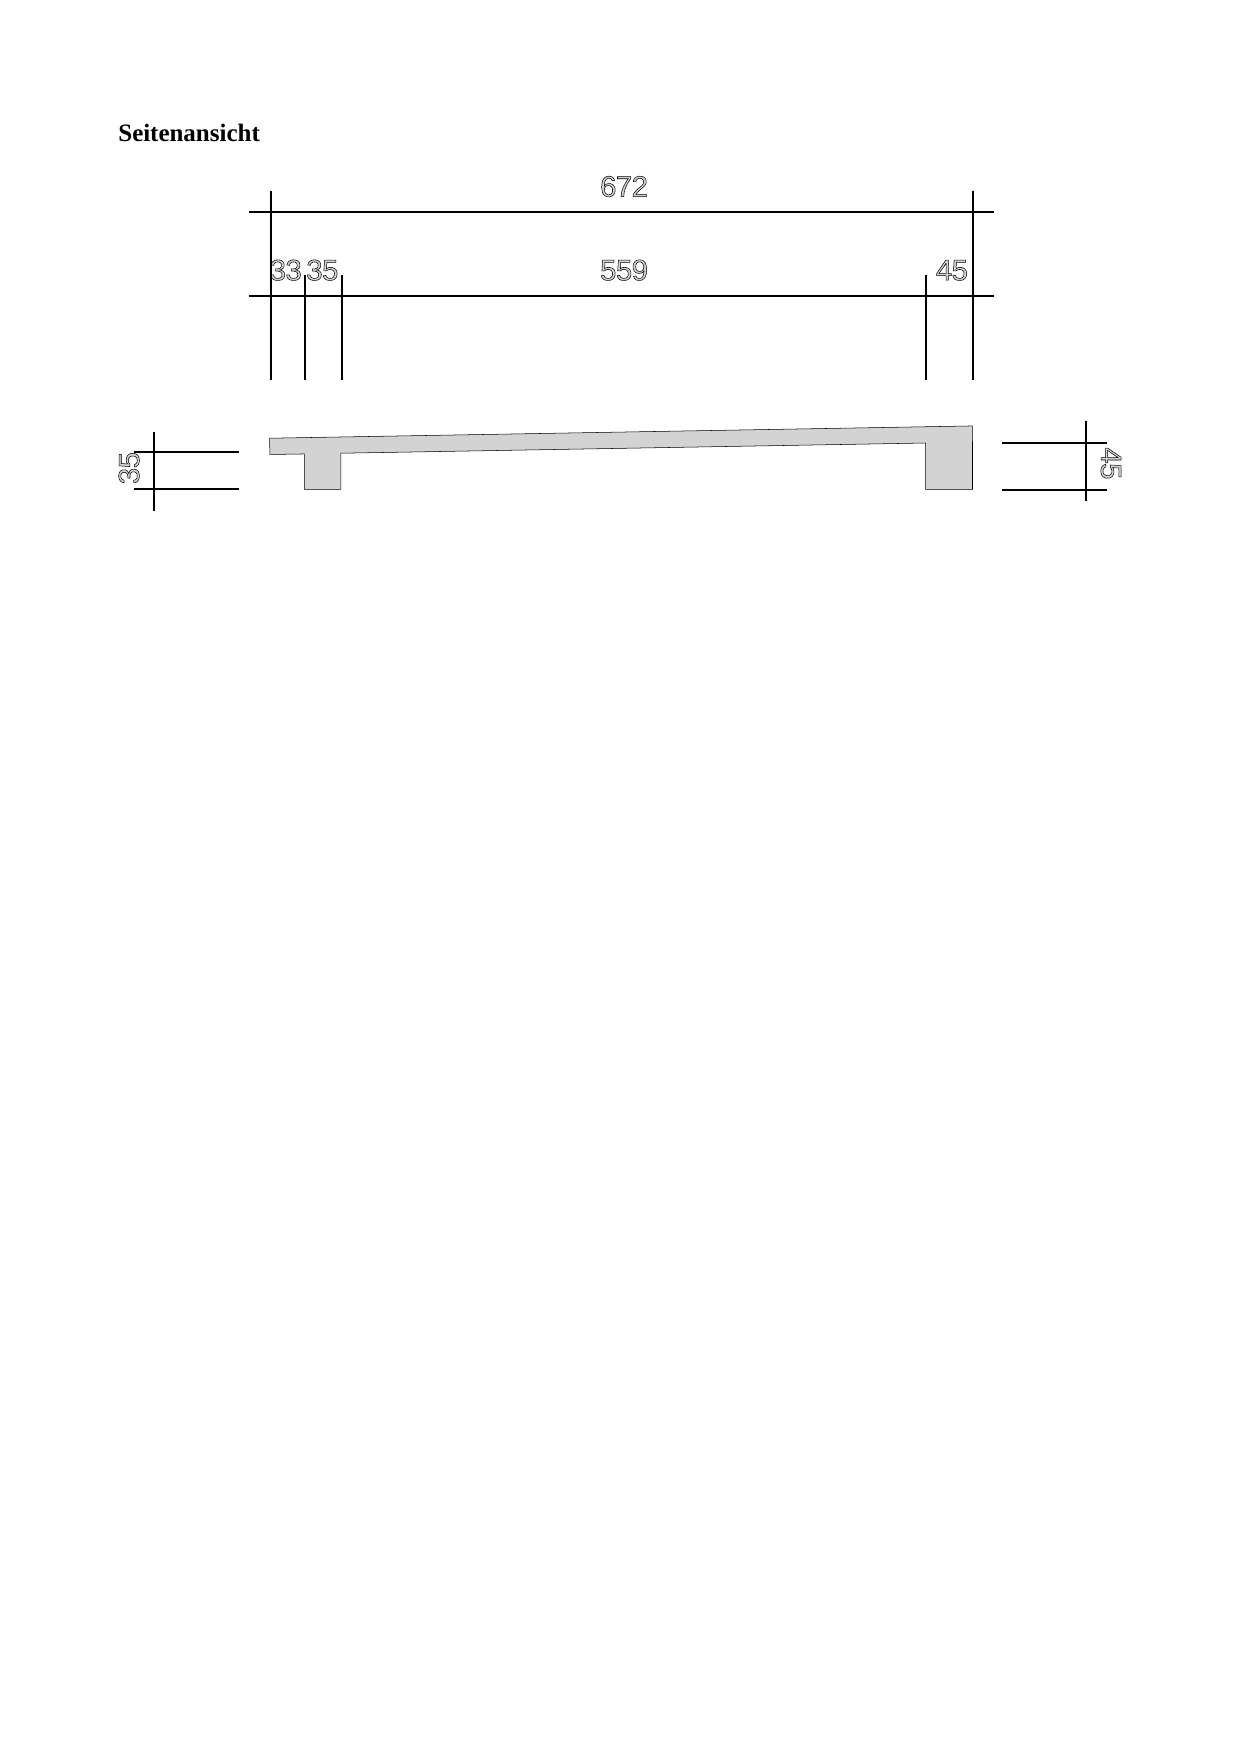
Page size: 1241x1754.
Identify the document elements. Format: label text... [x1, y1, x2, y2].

text Seitenansicht [118, 118, 1122, 147]
